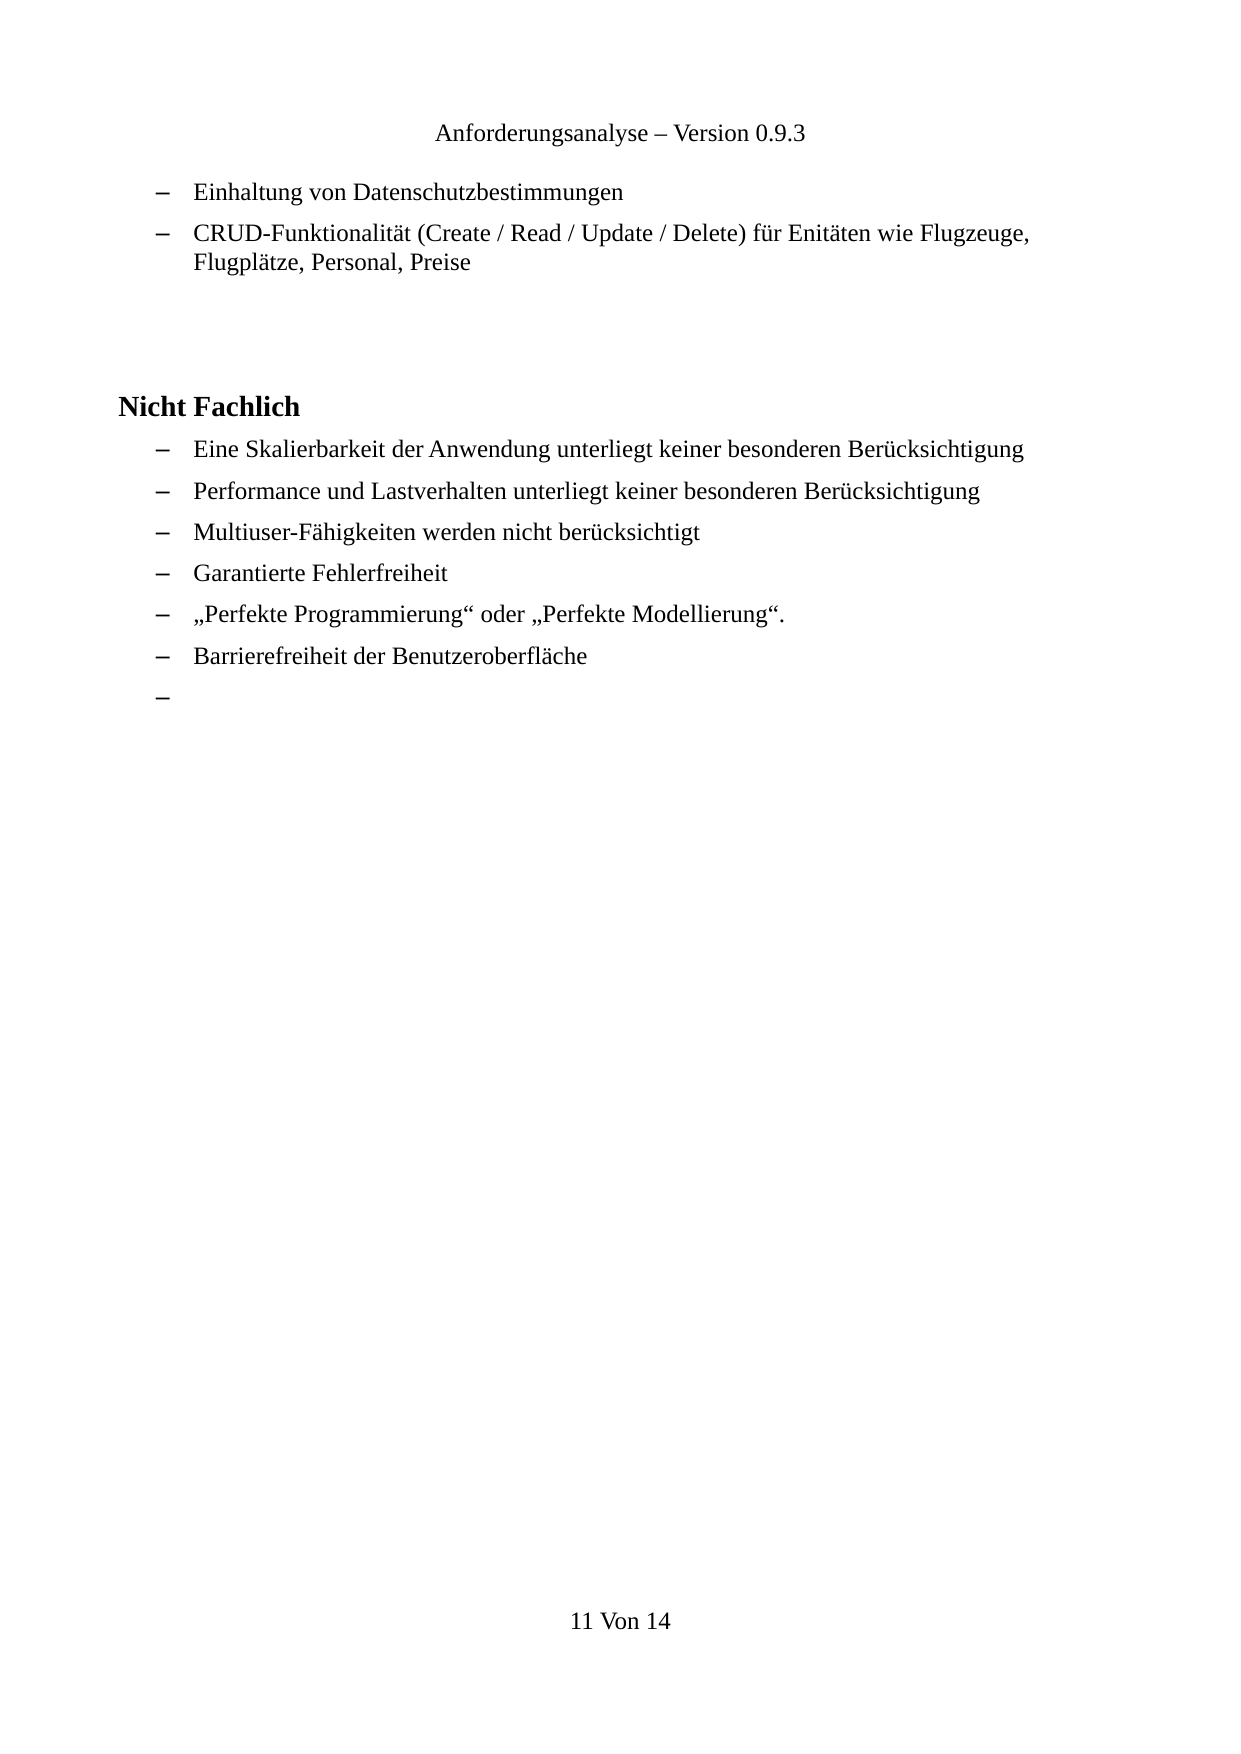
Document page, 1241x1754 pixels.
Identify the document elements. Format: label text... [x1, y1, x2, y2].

list Barrierefreiheit der Benutzeroberfläche [156, 641, 1122, 669]
list Eine Skalierbarkeit der Anwendung unterliegt keiner besonderen Berücksichtigung [156, 434, 1122, 463]
list Garantierte Fehlerfreiheit [156, 558, 1122, 587]
subtitle Nicht Fachlich [118, 389, 1122, 422]
list Einhaltung von Datenschutzbestimmungen [156, 177, 1122, 206]
list Multiuser-Fähigkeiten werden nicht berücksichtigt [156, 517, 1122, 546]
list „Perfekte Programmierung“ oder „Perfekte Modellierung“. [156, 599, 1122, 628]
list CRUD-Funktionalität (Create / Read / Update / Delete) für Enitäten wie Flugzeuge, Flugplätze, Personal, Preise [156, 218, 1122, 276]
list Performance und Lastverhalten unterliegt keiner besonderen Berücksichtigung [156, 476, 1122, 504]
